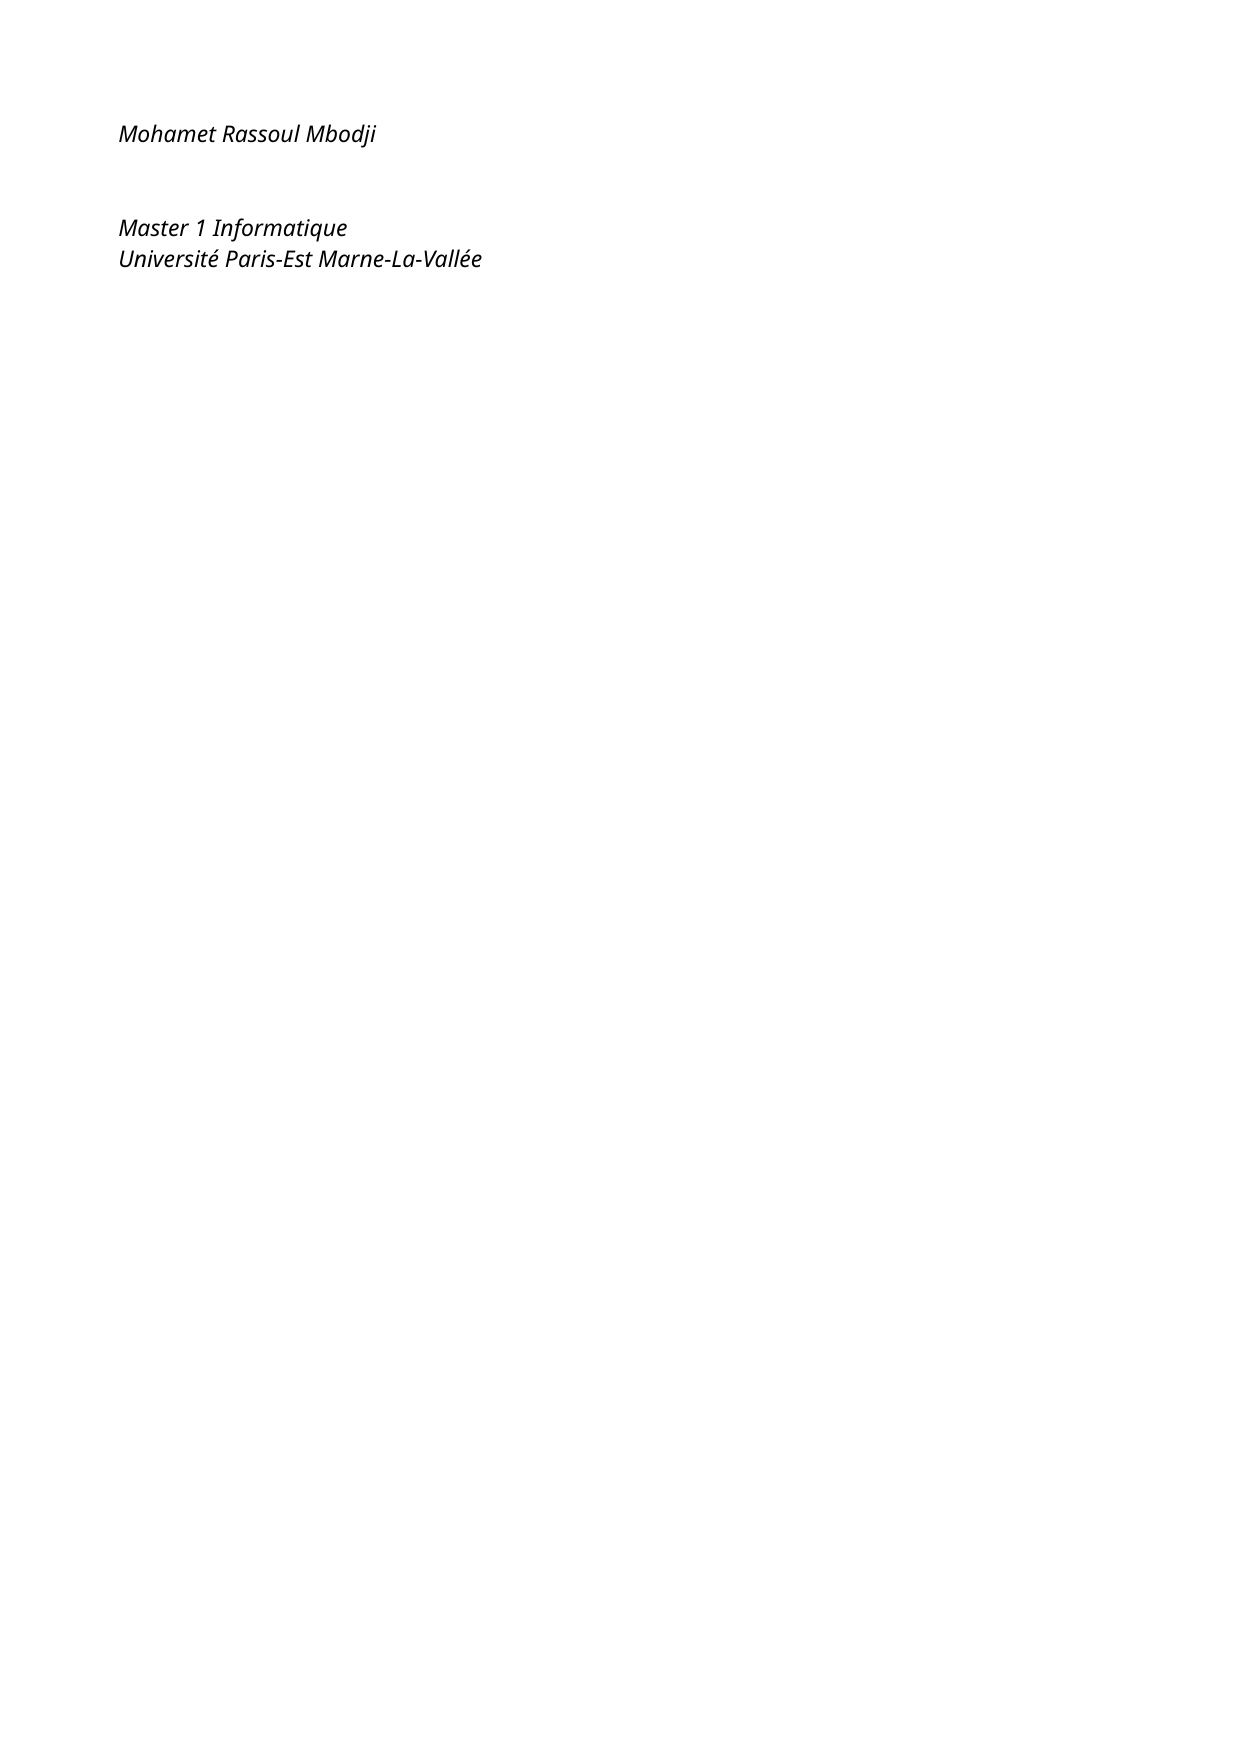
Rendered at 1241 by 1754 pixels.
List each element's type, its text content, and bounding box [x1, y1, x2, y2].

text Master 1 Informatique [118, 212, 1122, 243]
text Université Paris-Est Marne-La-Vallée [118, 243, 1122, 274]
text Mohamet Rassoul Mbodji [118, 118, 1122, 149]
